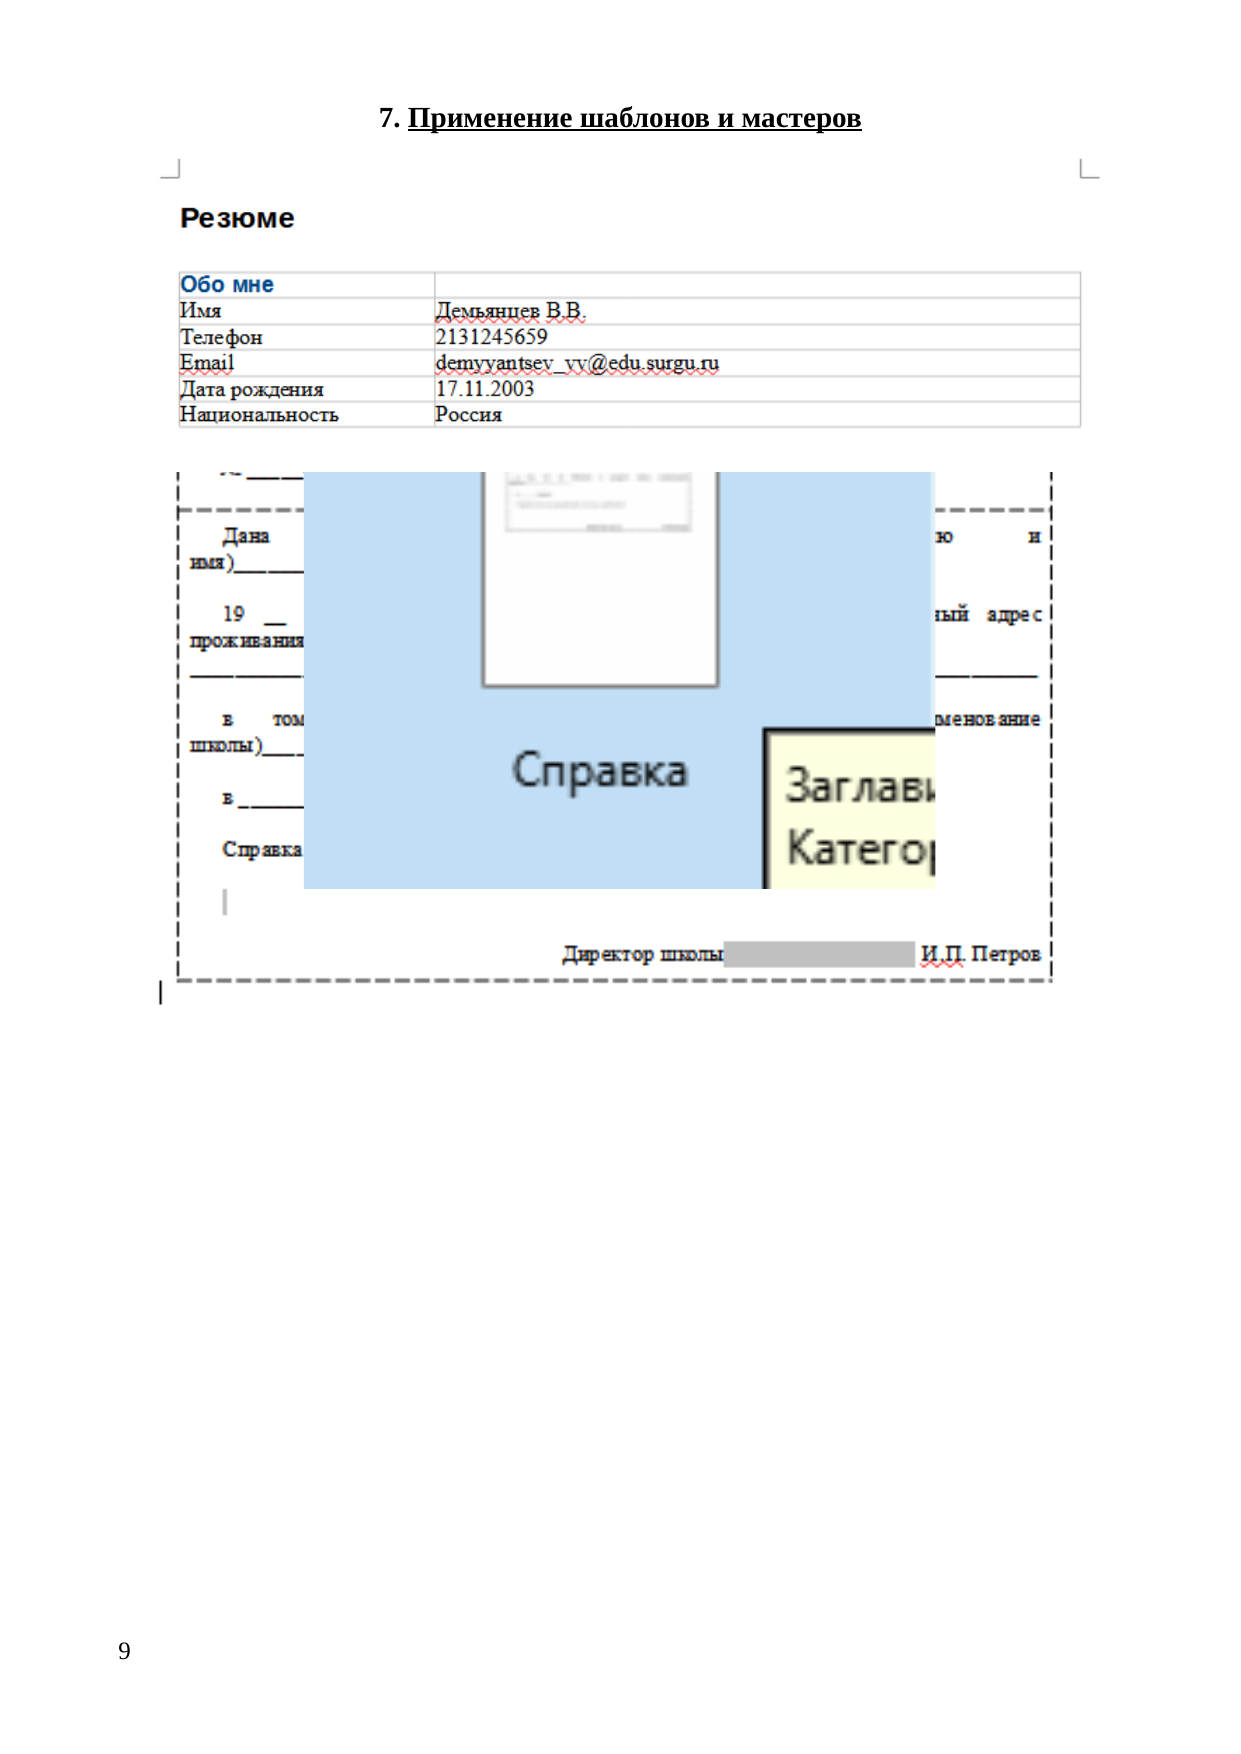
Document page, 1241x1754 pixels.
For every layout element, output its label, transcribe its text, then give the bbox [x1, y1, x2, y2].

subtitle 7. Применение шаблонов и мастеров [118, 100, 1122, 133]
picture [141, 152, 1146, 1114]
